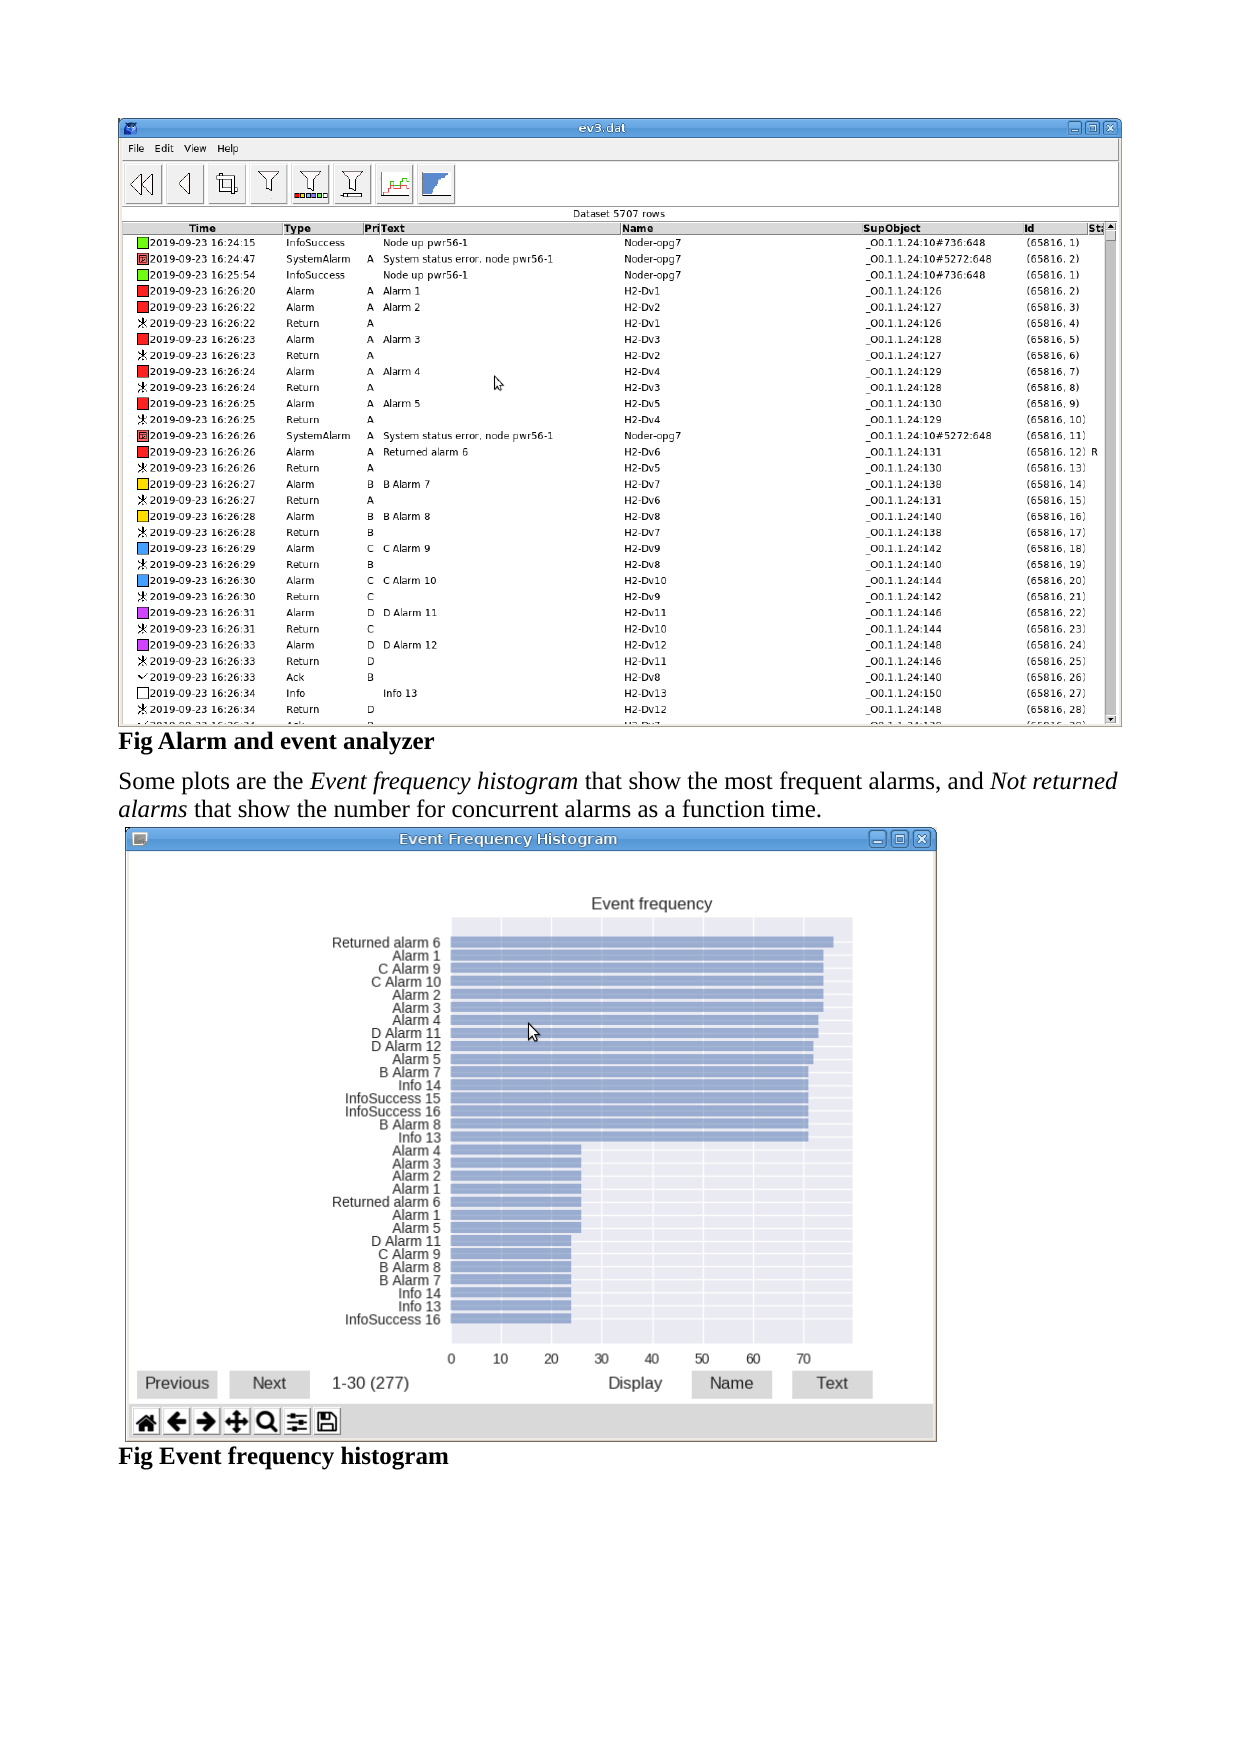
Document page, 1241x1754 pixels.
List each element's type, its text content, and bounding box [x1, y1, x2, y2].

picture [125, 827, 937, 1442]
picture [118, 118, 1122, 727]
text Fig Alarm and event analyzer [118, 727, 1122, 755]
text Fig Event frequency histogram [118, 835, 1122, 1470]
text Some plots are the Event frequency histogram that show the most frequent alarms, and Not returned alarms that show the number for concurrent alarms as a function time. [118, 767, 1122, 823]
